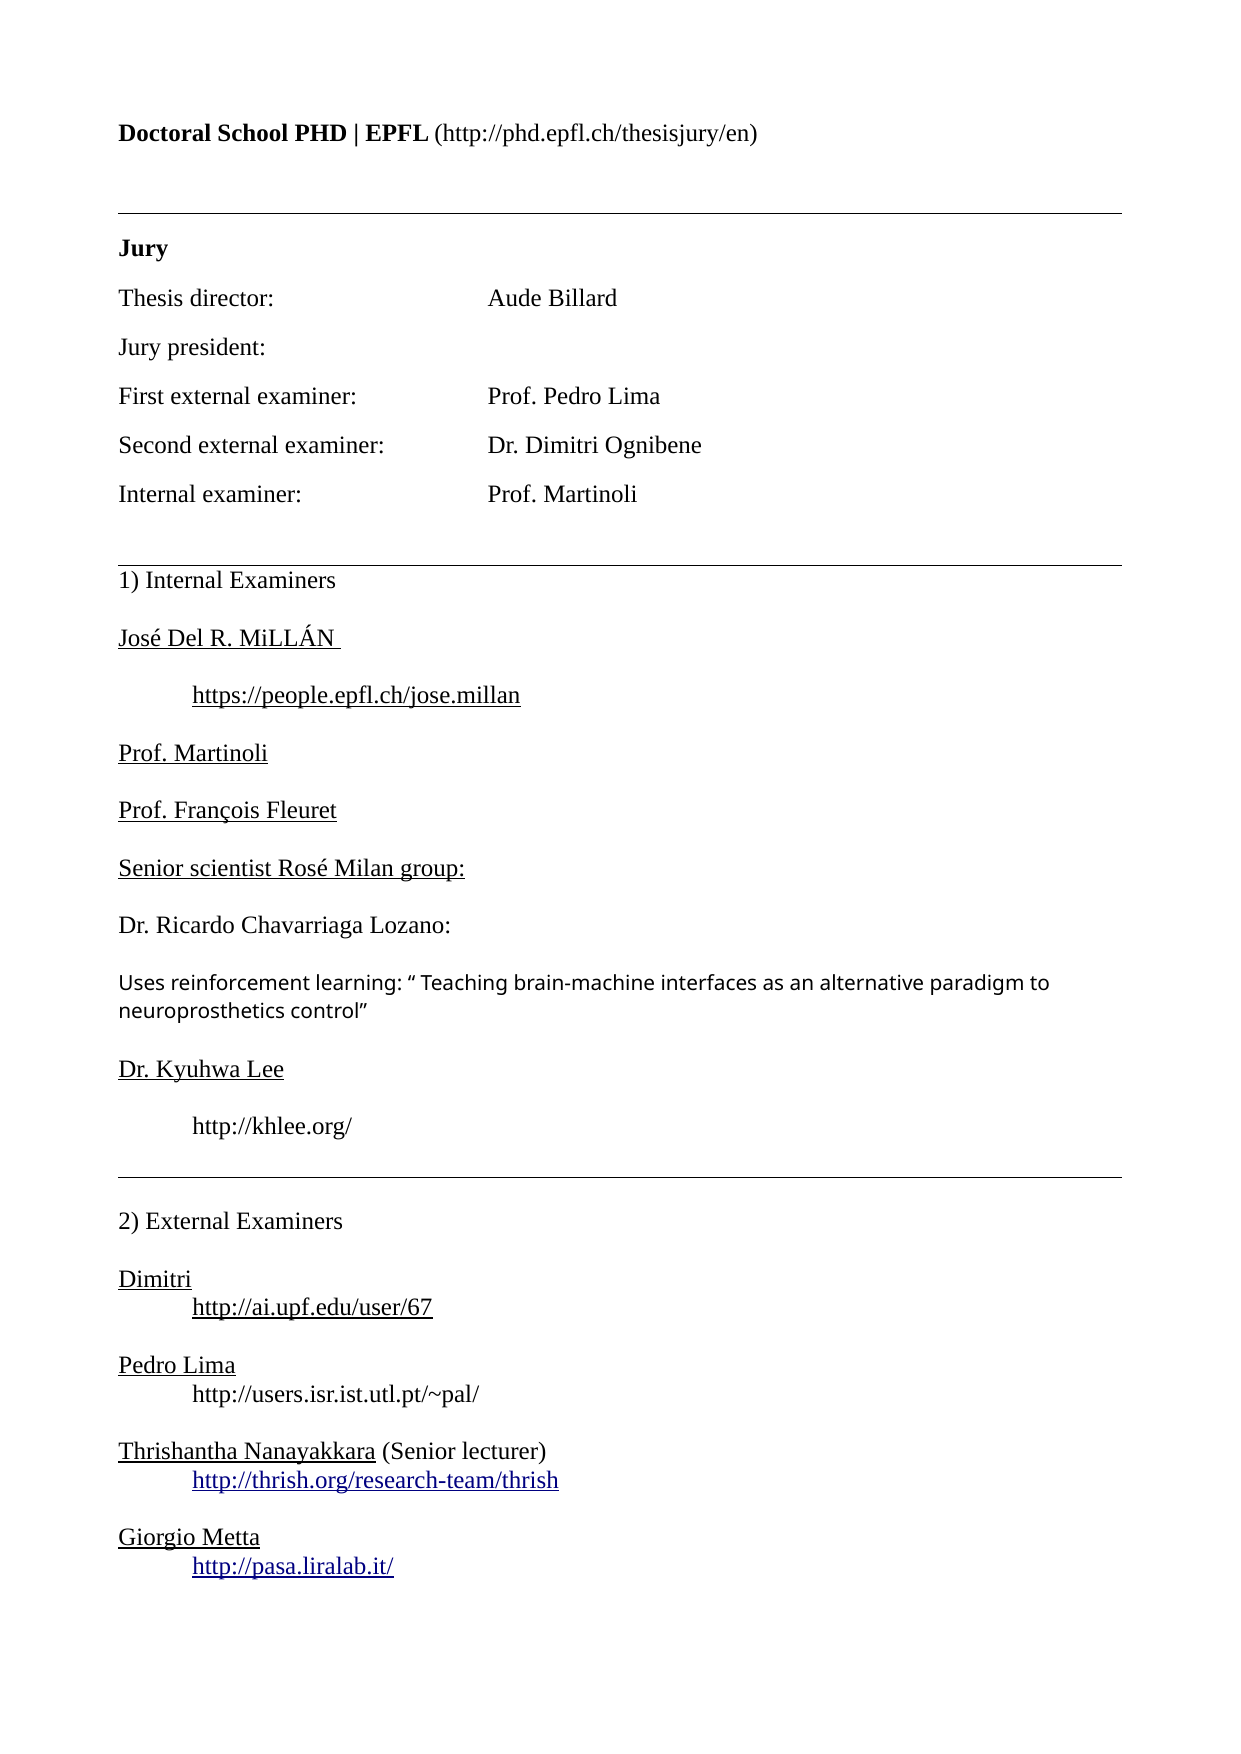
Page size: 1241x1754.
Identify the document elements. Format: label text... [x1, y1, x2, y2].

text http://thrish.org/research-team/thrish [118, 1465, 1122, 1494]
text Senior scientist Rosé Milan group: [118, 853, 1122, 882]
text 2) External Examiners [118, 1206, 1122, 1235]
text Jury [118, 233, 1122, 262]
text neuroprosthetics control” [118, 996, 1122, 1025]
text https://people.epfl.ch/jose.millan [118, 681, 1122, 709]
text Internal examiner: Prof. Martinoli [118, 479, 1122, 508]
text Second external examiner: Dr. Dimitri Ognibene [118, 430, 1122, 458]
text Prof. Martinoli [118, 738, 1122, 767]
text Jury president: [118, 332, 1122, 360]
text Doctoral School PHD | EPFL (http://phd.epfl.ch/thesisjury/en) [118, 118, 1122, 147]
text http://khlee.org/ [118, 1111, 1122, 1140]
text Uses reinforcement learning: “ Teaching brain-machine interfaces as an alternative paradigm to [118, 968, 1122, 996]
text http://users.isr.ist.utl.pt/~pal/ [118, 1379, 1122, 1407]
text Dr. Kyuhwa Lee [118, 1054, 1122, 1082]
text Giorgio Metta [118, 1522, 1122, 1551]
text 1) Internal Examiners [118, 566, 1122, 594]
text Dr. Ricardo Chavarriaga Lozano: [118, 911, 1122, 939]
text First external examiner: Prof. Pedro Lima [118, 381, 1122, 409]
text http://ai.upf.edu/user/67 [118, 1292, 1122, 1321]
text Prof. François Fleuret [118, 796, 1122, 824]
text Pedro Lima [118, 1350, 1122, 1379]
text Thrishantha Nanayakkara (Senior lecturer) [118, 1436, 1122, 1465]
text José Del R. MiLLÁN [118, 623, 1122, 652]
text http://pasa.liralab.it/ [118, 1551, 1122, 1580]
text Thesis director: Aude Billard [118, 283, 1122, 311]
text Dimitri [118, 1264, 1122, 1292]
